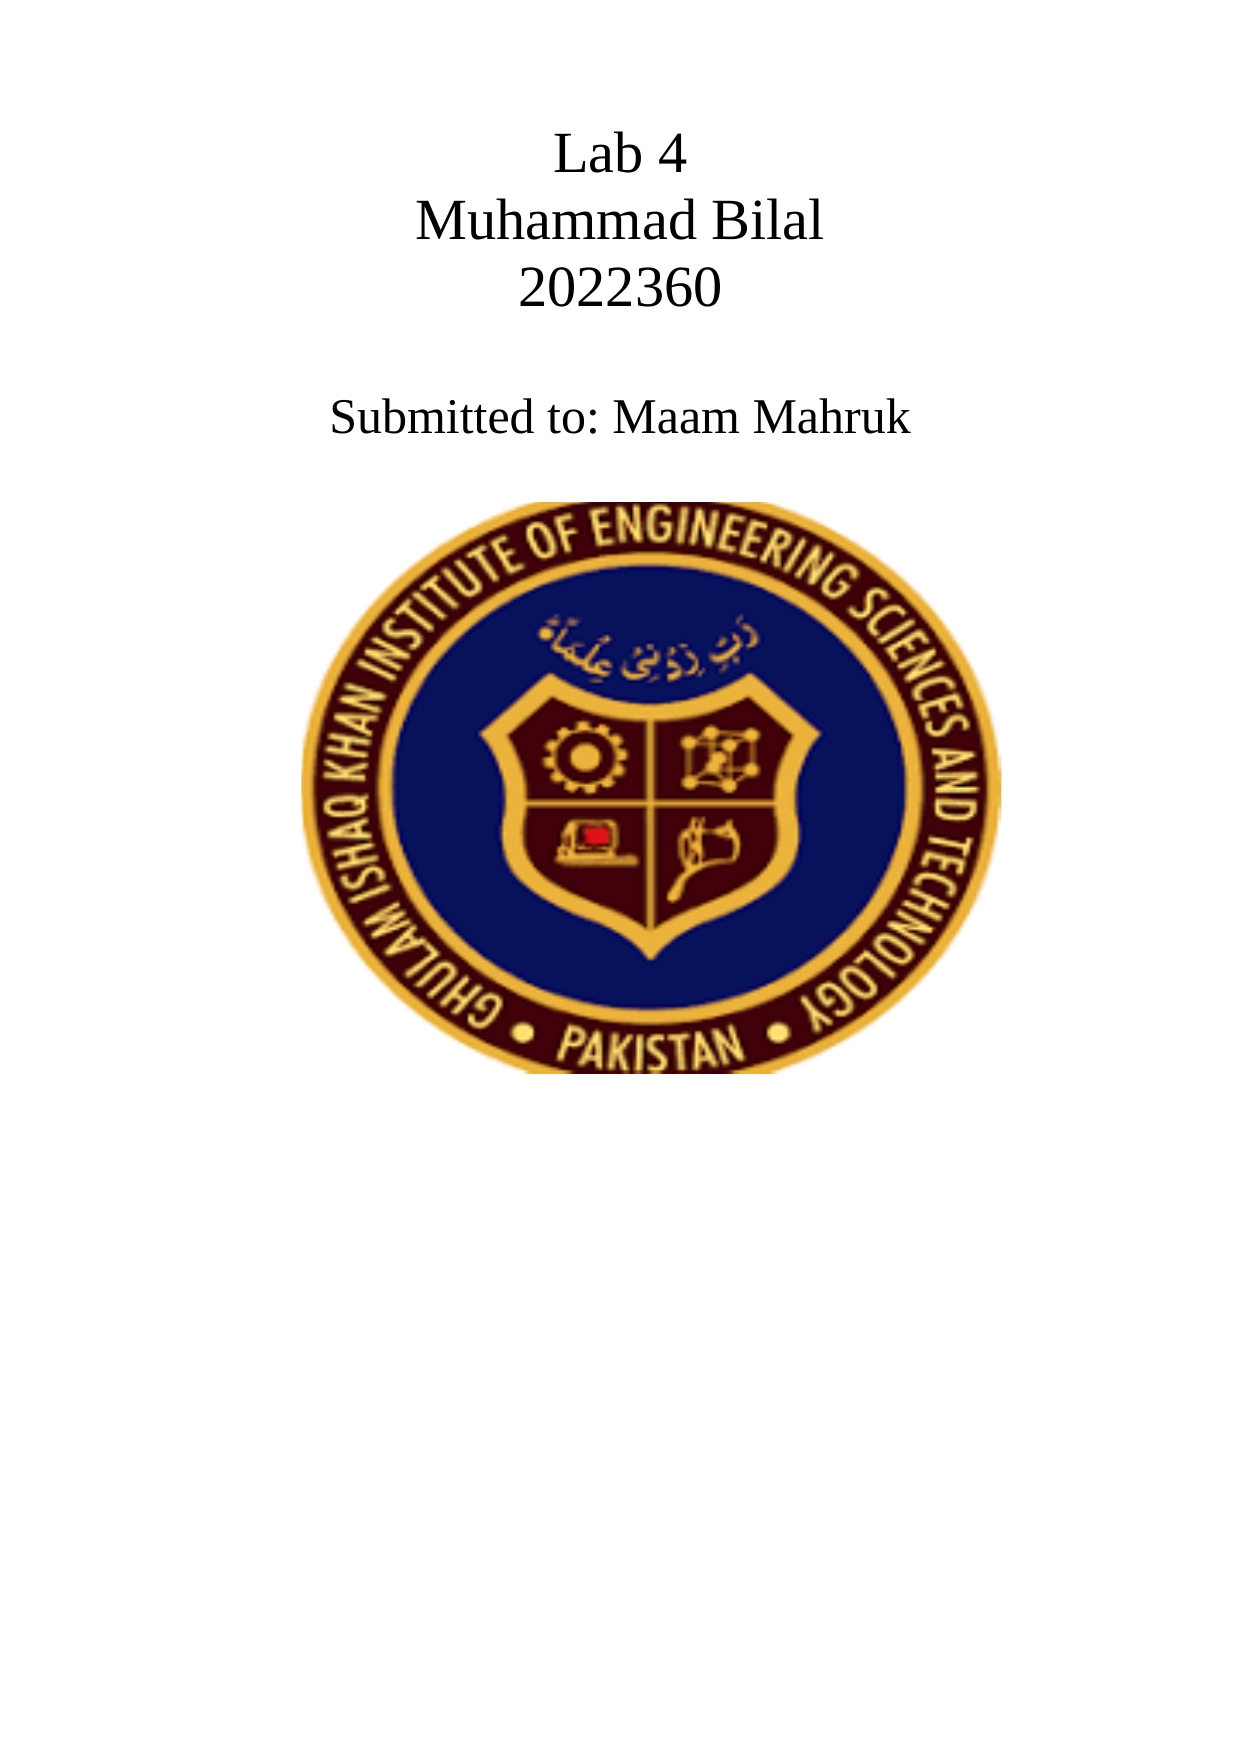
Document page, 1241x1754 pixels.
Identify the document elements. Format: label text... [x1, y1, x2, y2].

text Submitted to: Maam Mahruk [118, 386, 1122, 444]
text 2022360 [118, 252, 1122, 319]
text Lab 4 [118, 118, 1122, 185]
text Muhammad Bilal [118, 185, 1122, 252]
picture [301, 502, 1002, 1074]
